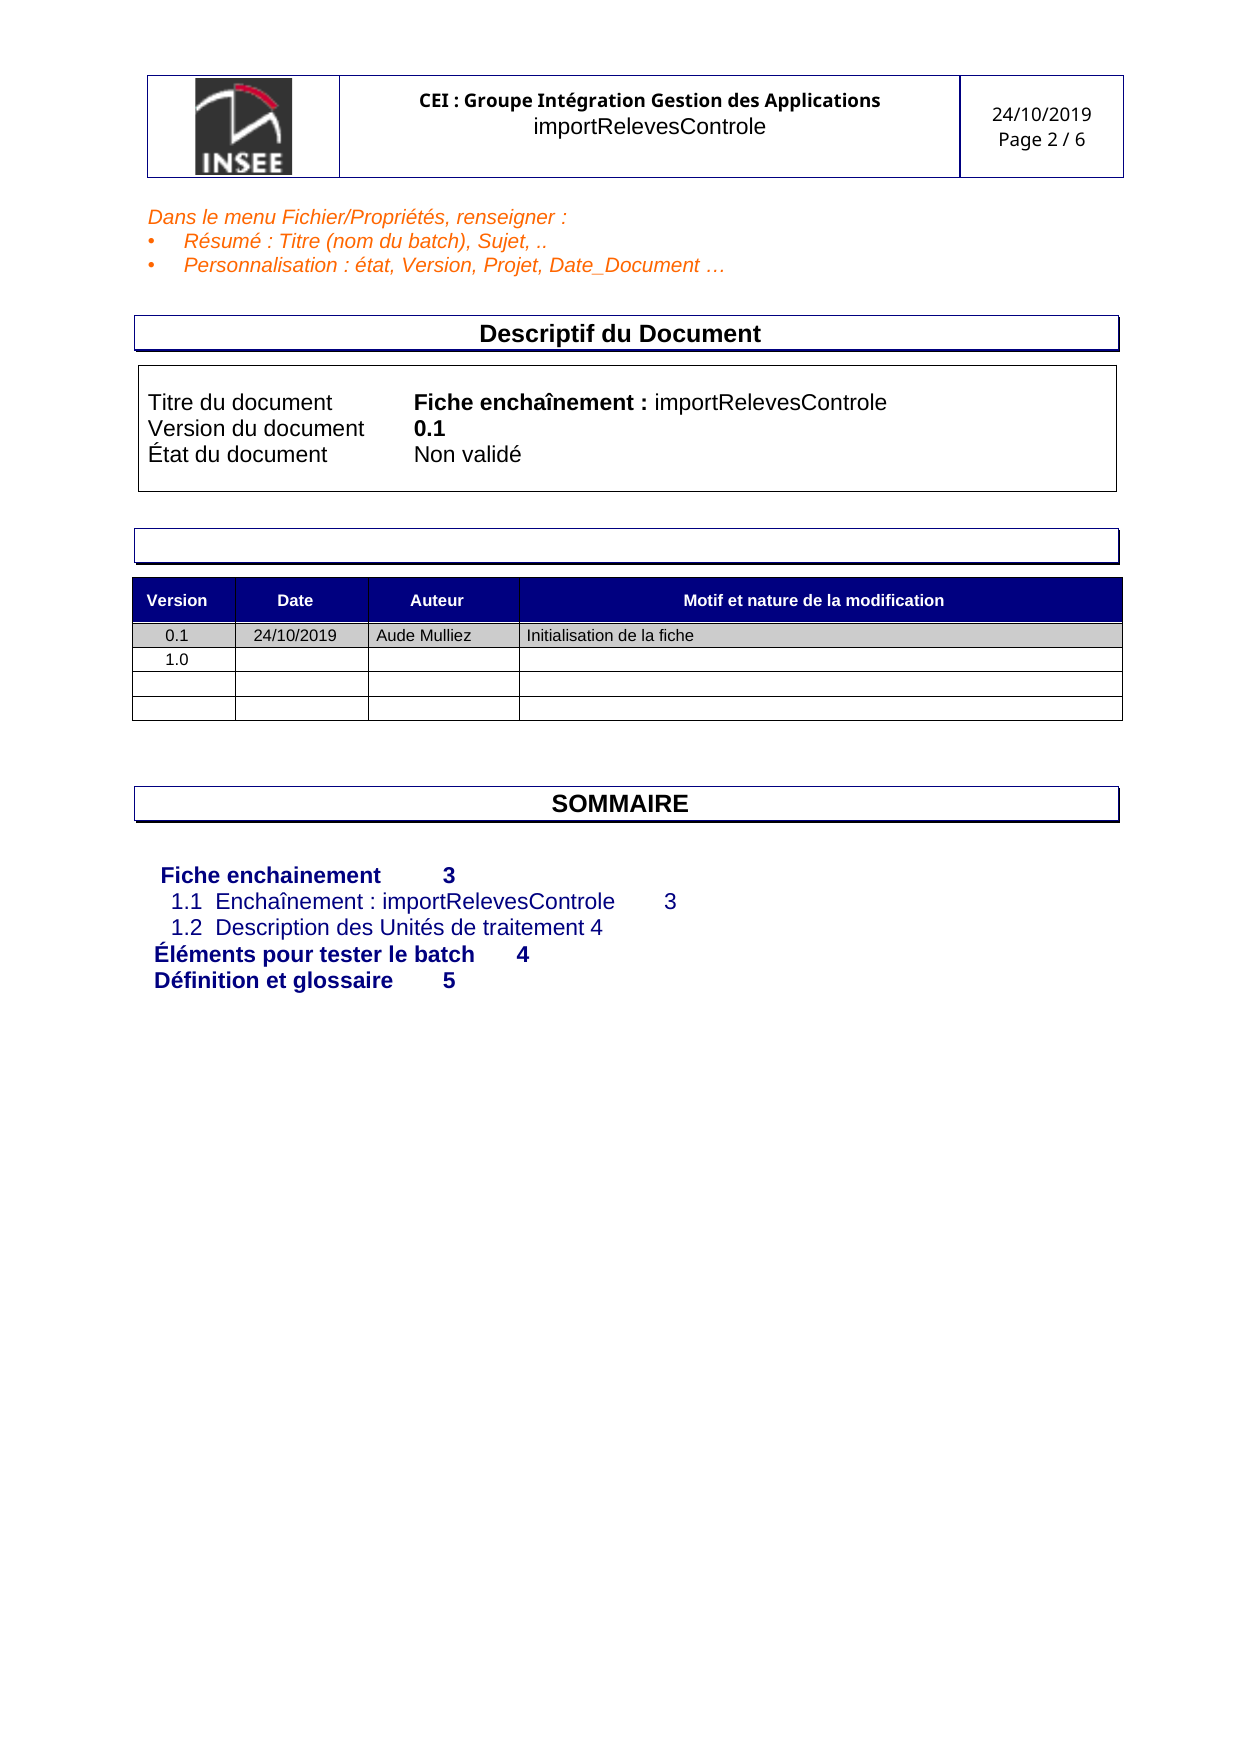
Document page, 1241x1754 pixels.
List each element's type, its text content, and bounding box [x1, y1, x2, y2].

table_cell 0.1 [133, 624, 235, 647]
table_header Version [133, 578, 235, 622]
text Éléments pour tester le batch 4 [148, 941, 1122, 967]
table_header Date [236, 578, 368, 622]
text SOMMAIRE [135, 787, 1118, 820]
table_header Auteur [369, 578, 519, 622]
text Version du document 0.1 [139, 391, 1116, 417]
list Personnalisation : état, Version, Projet, Date_Document … [148, 252, 1122, 277]
table_cell [133, 672, 235, 696]
text État du document Non validé [139, 417, 1116, 491]
table_cell [520, 672, 1122, 696]
text Titre du document Fiche enchaînement : importRelevesControle [139, 366, 1116, 391]
text Mises à Jour [135, 529, 1118, 562]
table_cell [369, 672, 519, 696]
picture [195, 78, 293, 175]
table_cell Aude Mulliez [369, 624, 519, 647]
table_cell [369, 697, 519, 720]
table_header Motif et nature de la modification [520, 578, 1122, 622]
text 1.1 Enchaînement : importRelevesControle 3 [171, 888, 1122, 914]
table_cell [236, 672, 368, 696]
table_cell 1.0 [133, 648, 235, 671]
table_cell [520, 648, 1122, 671]
text Dans le menu Fichier/Propriétés, renseigner : [148, 204, 1122, 228]
text Définition et glossaire 5 [148, 967, 1122, 993]
text 1.2 Description des Unités de traitement 4 [171, 914, 1122, 941]
table_cell 24/10/2019 [236, 624, 368, 647]
table_cell [236, 648, 368, 671]
table_cell [133, 697, 235, 720]
table_cell [520, 697, 1122, 720]
list Résumé : Titre (nom du batch), Sujet, .. [148, 228, 1122, 252]
text Fiche enchainement 3 [148, 862, 1122, 888]
table_cell [236, 697, 368, 720]
table_cell Initialisation de la fiche [520, 624, 1122, 647]
text Descriptif du Document [135, 316, 1118, 349]
table_cell [369, 648, 519, 671]
